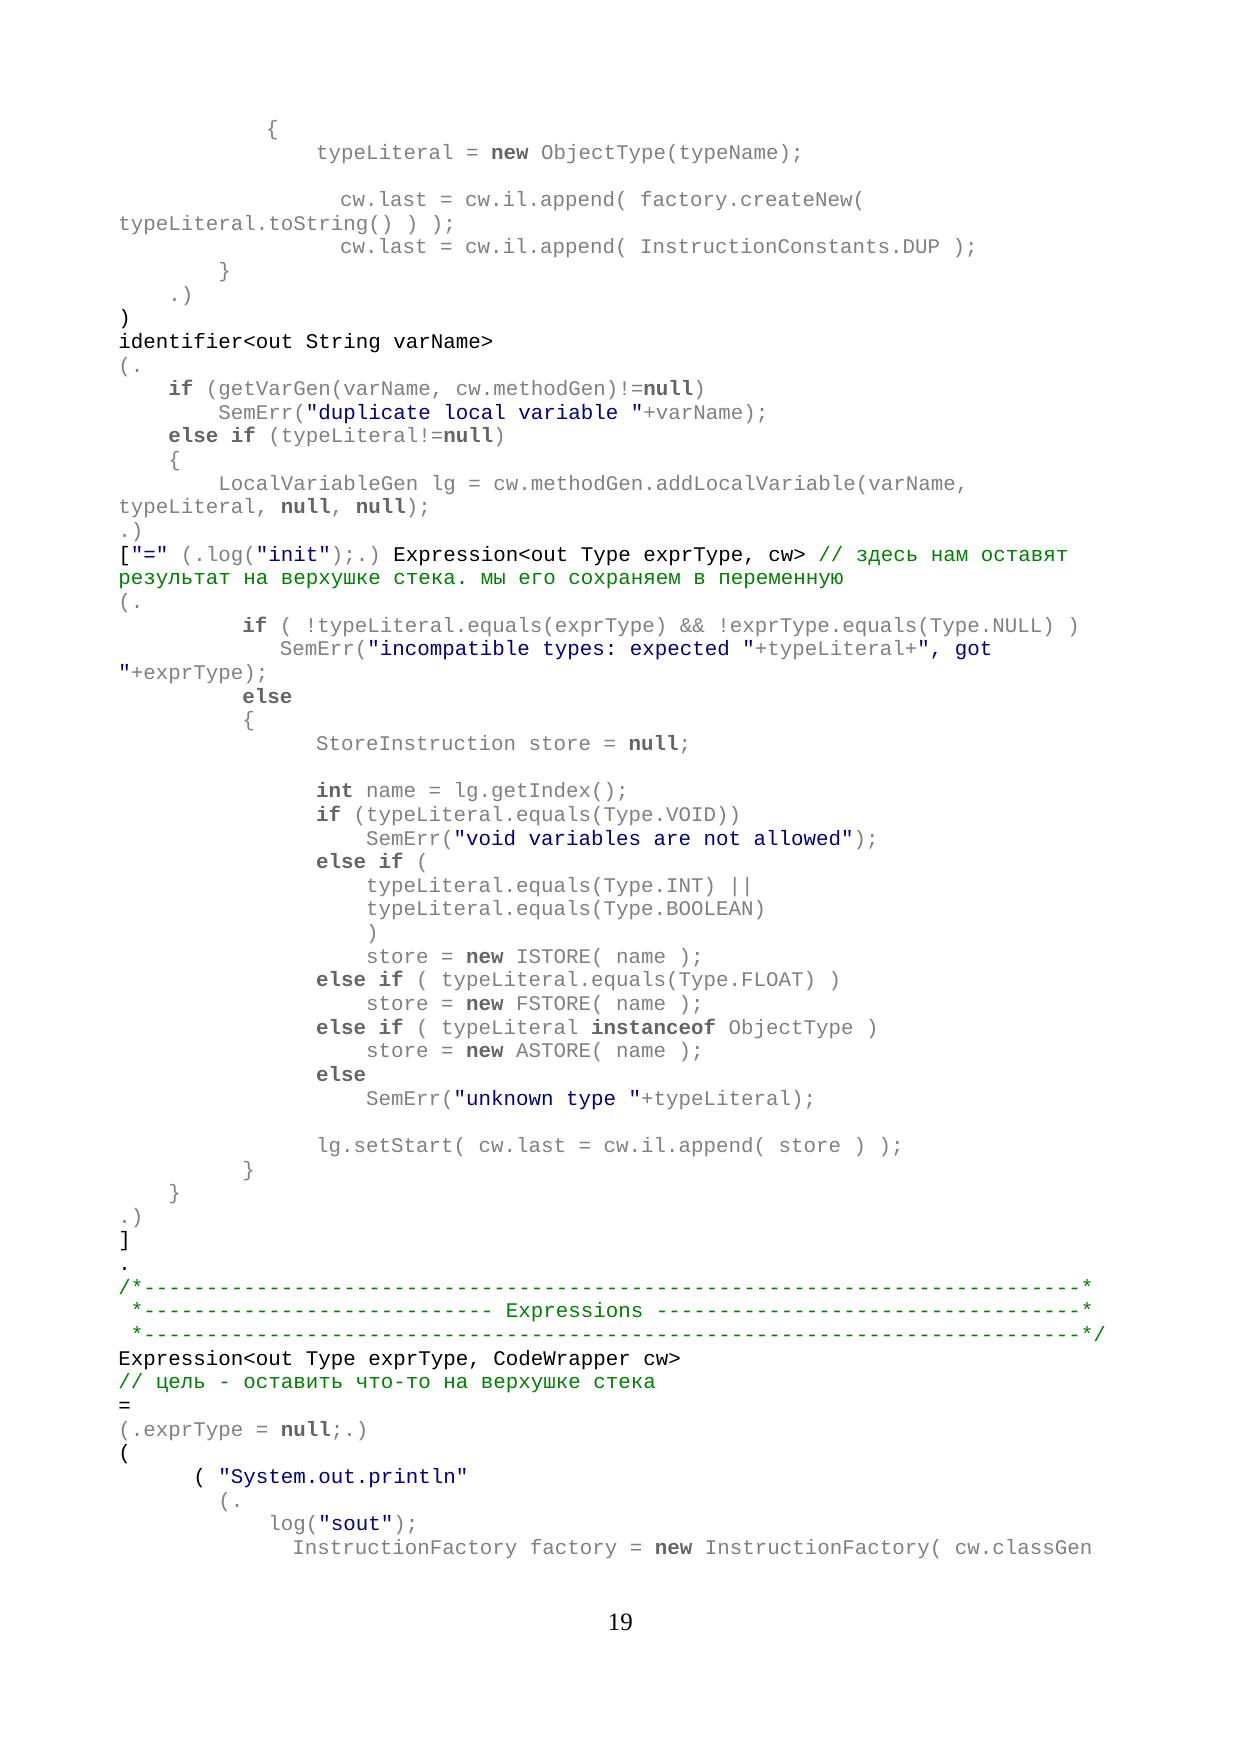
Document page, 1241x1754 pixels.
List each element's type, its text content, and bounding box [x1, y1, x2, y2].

text } [118, 1182, 1122, 1206]
text (. [118, 354, 1122, 378]
text ( "System.out.println" [118, 1466, 1122, 1489]
text else if ( [118, 851, 1122, 875]
text ["=" (.log("init");.) Expression<out Type exprType, cw> // здесь нам оставят результат на верхушке стека. мы его сохраняем в переменную [118, 544, 1122, 591]
text else if ( typeLiteral instanceof ObjectType ) [118, 1017, 1122, 1040]
text typeLiteral = new ObjectType(typeName); [118, 142, 1122, 165]
text = [118, 1395, 1122, 1419]
text ] [118, 1229, 1122, 1253]
text (. [118, 591, 1122, 615]
text // цель - оставить что-то на верхушке стека [118, 1371, 1122, 1395]
text *---------------------------- Expressions ----------------------------------* [118, 1300, 1122, 1324]
text } [118, 260, 1122, 284]
text store = new ISTORE( name ); [118, 946, 1122, 969]
text cw.last = cw.il.append( factory.createNew( typeLiteral.toString() ) ); [118, 189, 1122, 236]
text SemErr("unknown type "+typeLiteral); [118, 1088, 1122, 1111]
text if (typeLiteral.equals(Type.VOID)) [118, 804, 1122, 827]
text SemErr("duplicate local variable "+varName); [118, 402, 1122, 426]
text store = new FSTORE( name ); [118, 993, 1122, 1017]
text { [118, 118, 1122, 142]
text store = new ASTORE( name ); [118, 1040, 1122, 1064]
text } [118, 1158, 1122, 1182]
text cw.last = cw.il.append( InstructionConstants.DUP ); [118, 236, 1122, 260]
text /*---------------------------------------------------------------------------* [118, 1277, 1122, 1300]
text { [118, 709, 1122, 733]
text typeLiteral.equals(Type.BOOLEAN) [118, 898, 1122, 922]
text StoreInstruction store = null; [118, 733, 1122, 757]
text ) [118, 922, 1122, 946]
text SemErr("void variables are not allowed"); [118, 827, 1122, 851]
text . [118, 1253, 1122, 1277]
text else [118, 686, 1122, 709]
text LocalVariableGen lg = cw.methodGen.addLocalVariable(varName, typeLiteral, null, null); [118, 473, 1122, 520]
text { [118, 449, 1122, 473]
text SemErr("incompatible types: expected "+typeLiteral+", got "+exprType); [118, 638, 1122, 686]
text if (getVarGen(varName, cw.methodGen)!=null) [118, 378, 1122, 402]
text .) [118, 1206, 1122, 1229]
text typeLiteral.equals(Type.INT) || [118, 875, 1122, 898]
text (.exprType = null;.) [118, 1419, 1122, 1442]
text InstructionFactory factory = new InstructionFactory( cw.classGen [118, 1537, 1122, 1561]
text .) [118, 284, 1122, 307]
text int name = lg.getIndex(); [118, 780, 1122, 804]
text ) [118, 307, 1122, 331]
text log("sout"); [118, 1513, 1122, 1537]
text ( [118, 1442, 1122, 1466]
text else [118, 1064, 1122, 1088]
text .) [118, 520, 1122, 544]
text (. [118, 1489, 1122, 1513]
text lg.setStart( cw.last = cw.il.append( store ) ); [118, 1135, 1122, 1158]
text if ( !typeLiteral.equals(exprType) && !exprType.equals(Type.NULL) ) [118, 615, 1122, 638]
text else if (typeLiteral!=null) [118, 426, 1122, 449]
text identifier<out String varName> [118, 331, 1122, 354]
text else if ( typeLiteral.equals(Type.FLOAT) ) [118, 969, 1122, 993]
text Expression<out Type exprType, CodeWrapper cw> [118, 1348, 1122, 1371]
text *---------------------------------------------------------------------------*/ [118, 1324, 1122, 1348]
